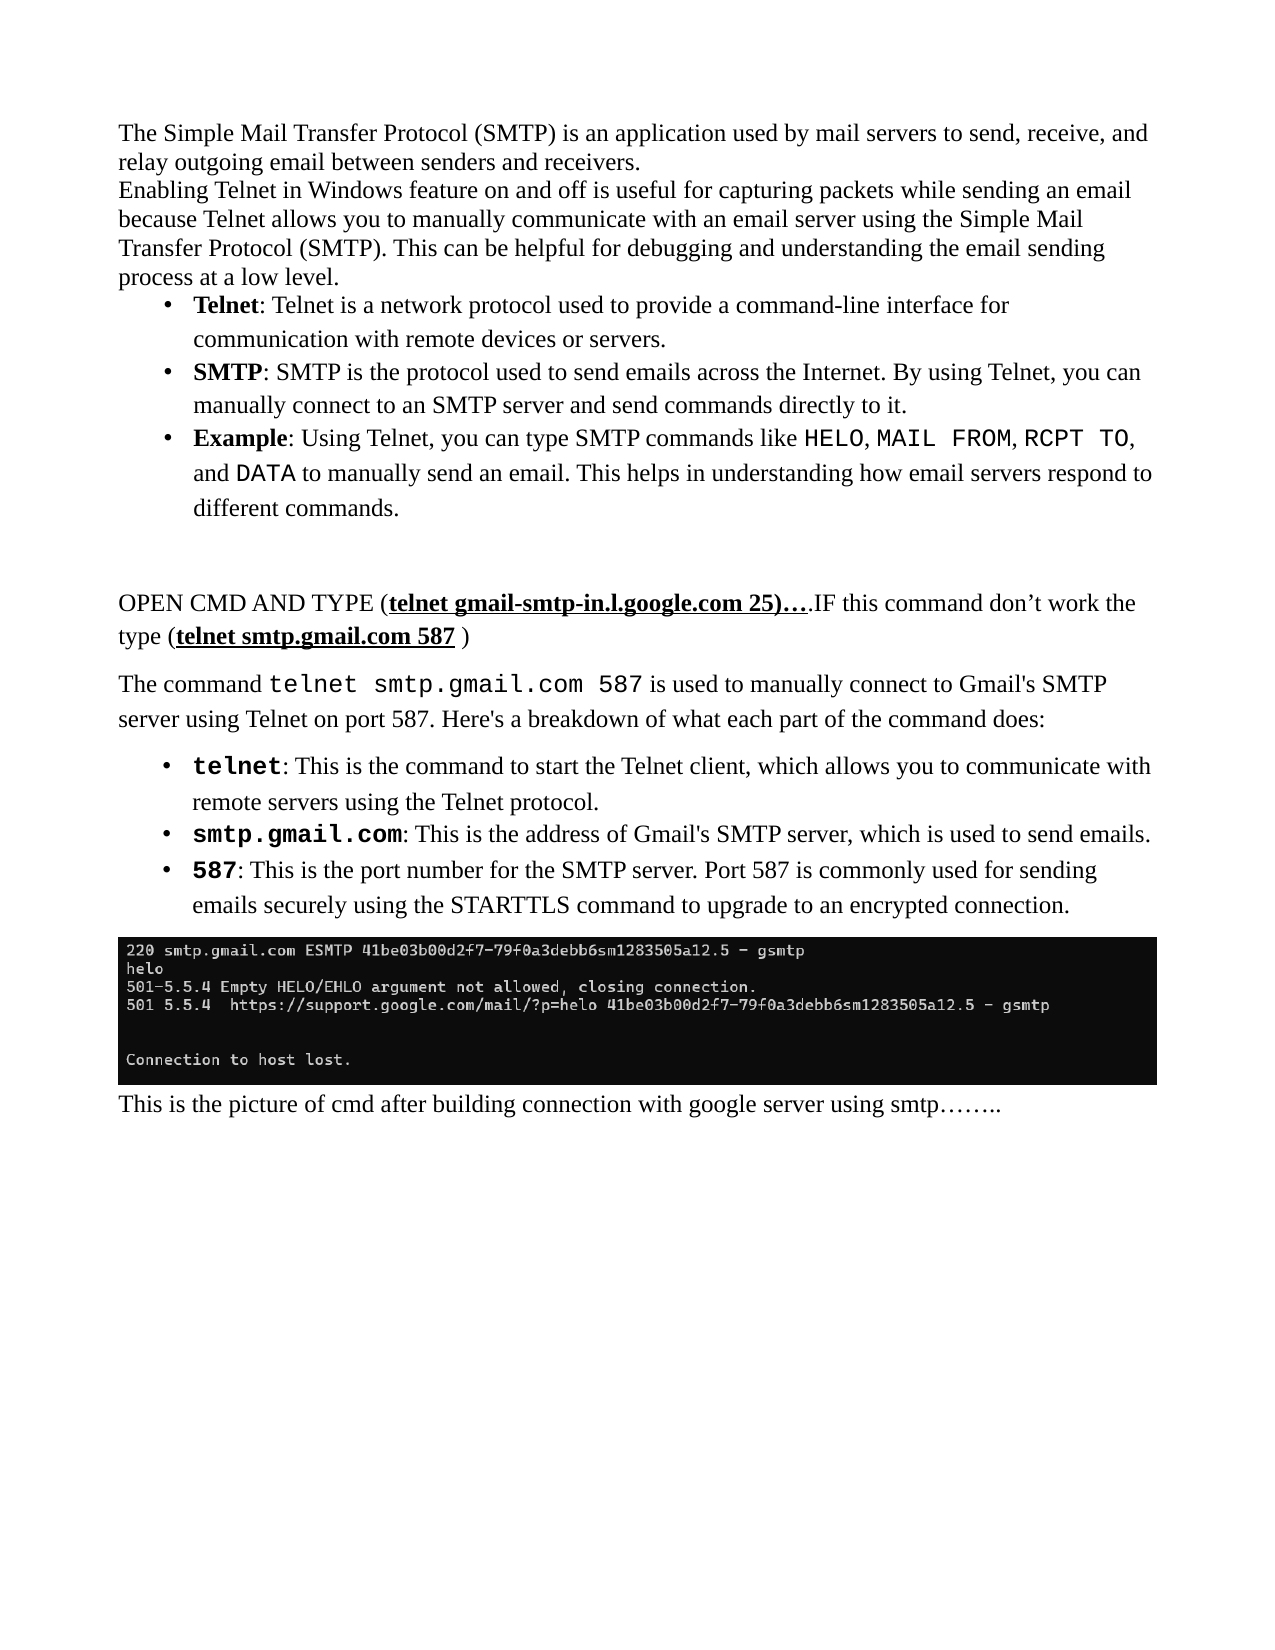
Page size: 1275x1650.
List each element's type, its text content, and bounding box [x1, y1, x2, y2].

list telnet: This is the command to start the Telnet client, which allows you to communicate with remote servers using the Telnet protocol. [162, 751, 1157, 815]
text The command telnet smtp.gmail.com 587 is used to manually connect to Gmail's SMTP server using Telnet on port 587. Here's a breakdown of what each part of the command does: [118, 669, 1157, 733]
text OPEN CMD AND TYPE (telnet gmail-smtp-in.l.google.com 25)….IF this command don’t work the type (telnet smtp.gmail.com 587 ) [118, 588, 1157, 650]
list 587: This is the port number for the SMTP server. Port 587 is commonly used for sending emails securely using the STARTTLS command to upgrade to an encrypted connection. [162, 855, 1157, 919]
list SMTP: SMTP is the protocol used to send emails across the Internet. By using Telnet, you can manually connect to an SMTP server and send commands directly to it. [164, 357, 1157, 418]
text This is the picture of cmd after building connection with google server using smtp…….. [118, 1085, 1157, 1117]
text Enabling Telnet in Windows feature on and off is useful for capturing packets while sending an email because Telnet allows you to manually communicate with an email server using the Simple Mail Transfer Protocol (SMTP). This can be helpful for debugging and understanding the email sending process at a low level. [118, 176, 1157, 291]
text The Simple Mail Transfer Protocol (SMTP) is an application used by mail servers to send, receive, and relay outgoing email between senders and receivers. [118, 118, 1157, 176]
list Telnet: Telnet is a network protocol used to provide a command-line interface for communication with remote devices or servers. [164, 291, 1157, 352]
list Example: Using Telnet, you can type SMTP commands like HELO, MAIL FROM, RCPT TO, and DATA to manually send an email. This helps in understanding how email servers respond to different commands. [164, 423, 1157, 522]
list smtp.gmail.com: This is the address of Gmail's SMTP server, which is used to send emails. [162, 819, 1157, 850]
picture [118, 937, 1157, 1085]
